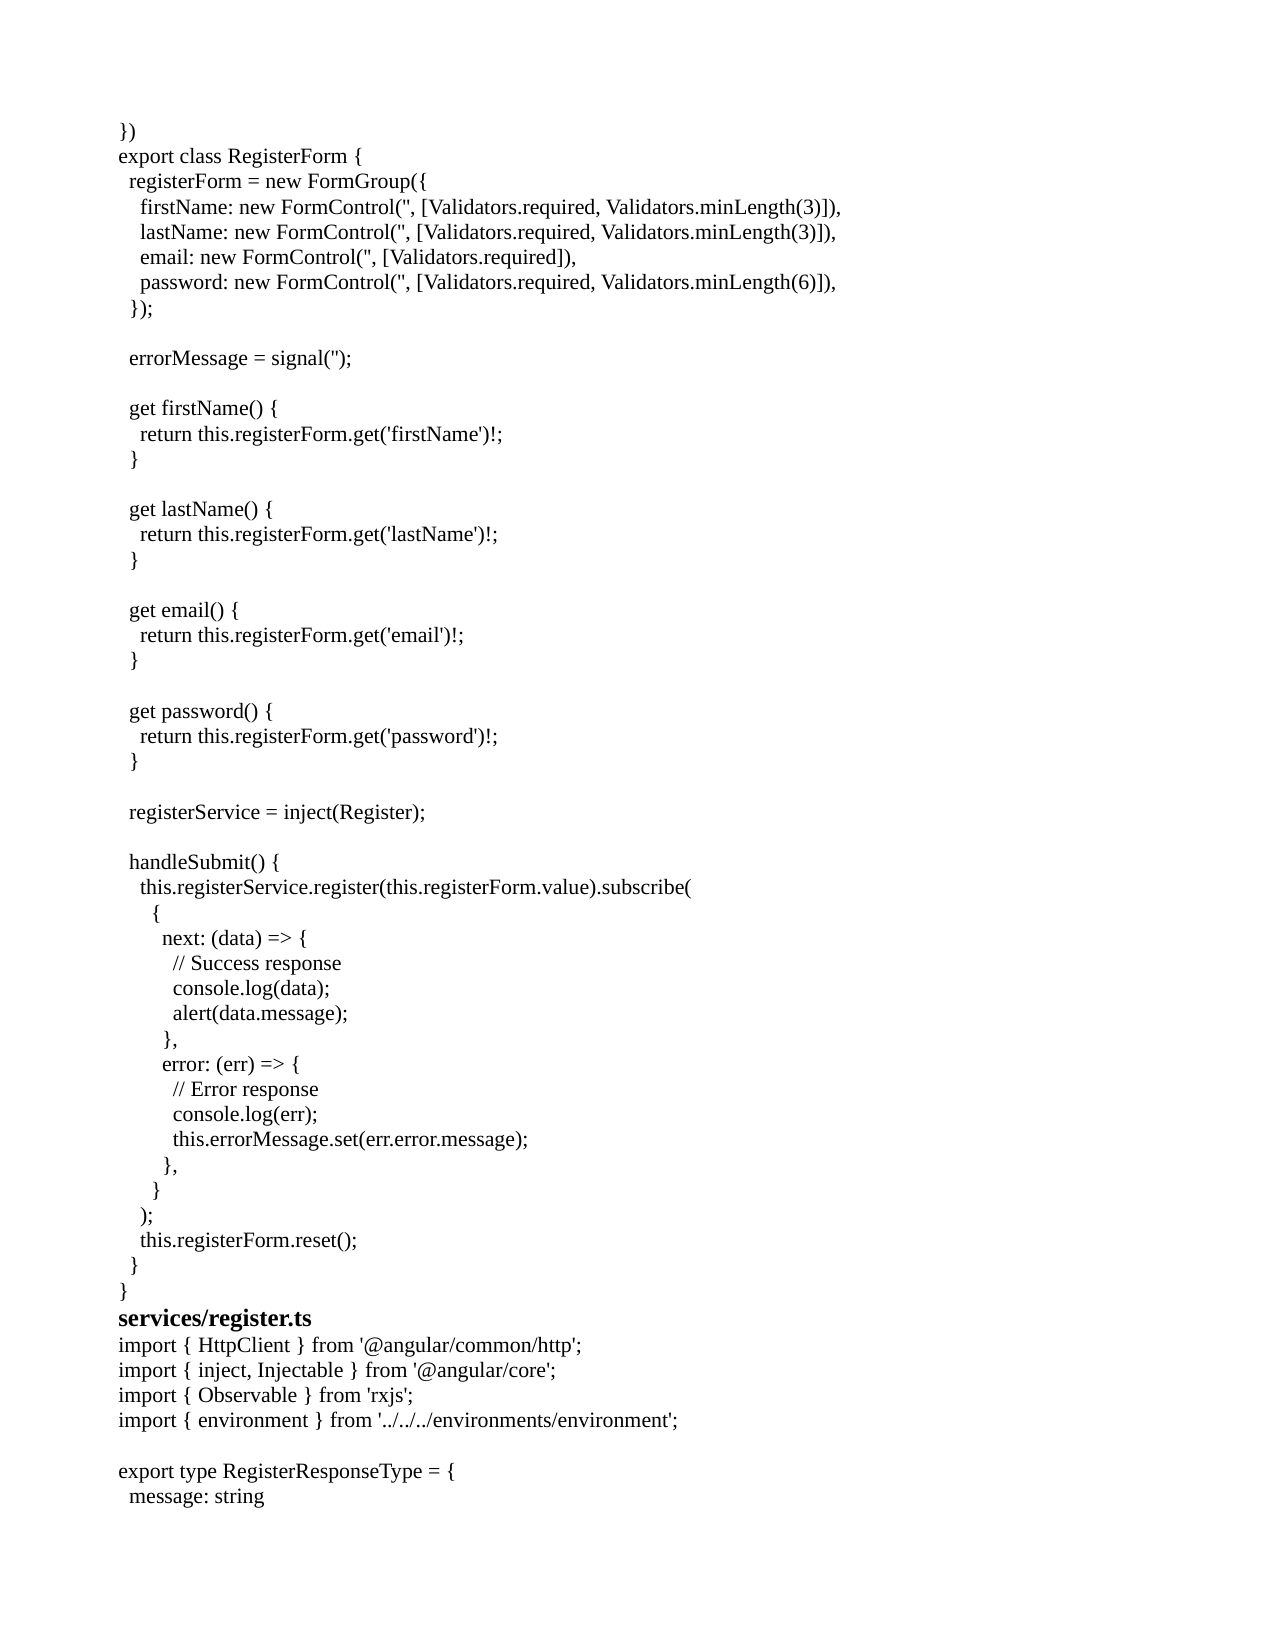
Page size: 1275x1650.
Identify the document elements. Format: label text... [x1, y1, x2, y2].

text registerService = inject(Register); [118, 799, 1157, 824]
text password: new FormControl('', [Validators.required, Validators.minLength(6)]), [118, 269, 1157, 294]
text registerForm = new FormGroup({ [118, 168, 1157, 194]
text return this.registerForm.get('email')!; [118, 622, 1157, 647]
text } [118, 647, 1157, 673]
text export class RegisterForm { [118, 143, 1157, 168]
text import { inject, Injectable } from '@angular/core'; [118, 1357, 1157, 1382]
text // Success response [118, 950, 1157, 975]
text return this.registerForm.get('lastName')!; [118, 521, 1157, 547]
text get lastName() { [118, 496, 1157, 521]
text } [118, 748, 1157, 773]
text error: (err) => { [118, 1051, 1157, 1076]
text this.registerService.register(this.registerForm.value).subscribe( [118, 874, 1157, 899]
text }, [118, 1026, 1157, 1051]
text // Error response [118, 1076, 1157, 1101]
text this.errorMessage.set(err.error.message); [118, 1126, 1157, 1152]
text console.log(data); [118, 975, 1157, 1000]
text } [118, 1278, 1157, 1303]
text }, [118, 1152, 1157, 1177]
text } [118, 1252, 1157, 1278]
text return this.registerForm.get('firstName')!; [118, 421, 1157, 446]
text } [118, 446, 1157, 471]
text import { Observable } from 'rxjs'; [118, 1382, 1157, 1407]
text message: string [118, 1483, 1157, 1508]
text import { environment } from '../../../environments/environment'; [118, 1407, 1157, 1432]
text { [118, 899, 1157, 925]
text get password() { [118, 698, 1157, 723]
text alert(data.message); [118, 1000, 1157, 1026]
text services/register.ts [118, 1303, 1157, 1332]
text get email() { [118, 597, 1157, 622]
text } [118, 1177, 1157, 1202]
text }) [118, 118, 1157, 143]
text return this.registerForm.get('password')!; [118, 723, 1157, 748]
text }); [118, 294, 1157, 320]
text } [118, 547, 1157, 572]
text handleSubmit() { [118, 849, 1157, 874]
text next: (data) => { [118, 925, 1157, 950]
text export type RegisterResponseType = { [118, 1458, 1157, 1483]
text ); [118, 1202, 1157, 1227]
text firstName: new FormControl('', [Validators.required, Validators.minLength(3)]), [118, 194, 1157, 219]
text import { HttpClient } from '@angular/common/http'; [118, 1332, 1157, 1357]
text this.registerForm.reset(); [118, 1227, 1157, 1252]
text lastName: new FormControl('', [Validators.required, Validators.minLength(3)]), [118, 219, 1157, 244]
text get firstName() { [118, 395, 1157, 421]
text email: new FormControl('', [Validators.required]), [118, 244, 1157, 269]
text errorMessage = signal(''); [118, 345, 1157, 370]
text console.log(err); [118, 1101, 1157, 1126]
